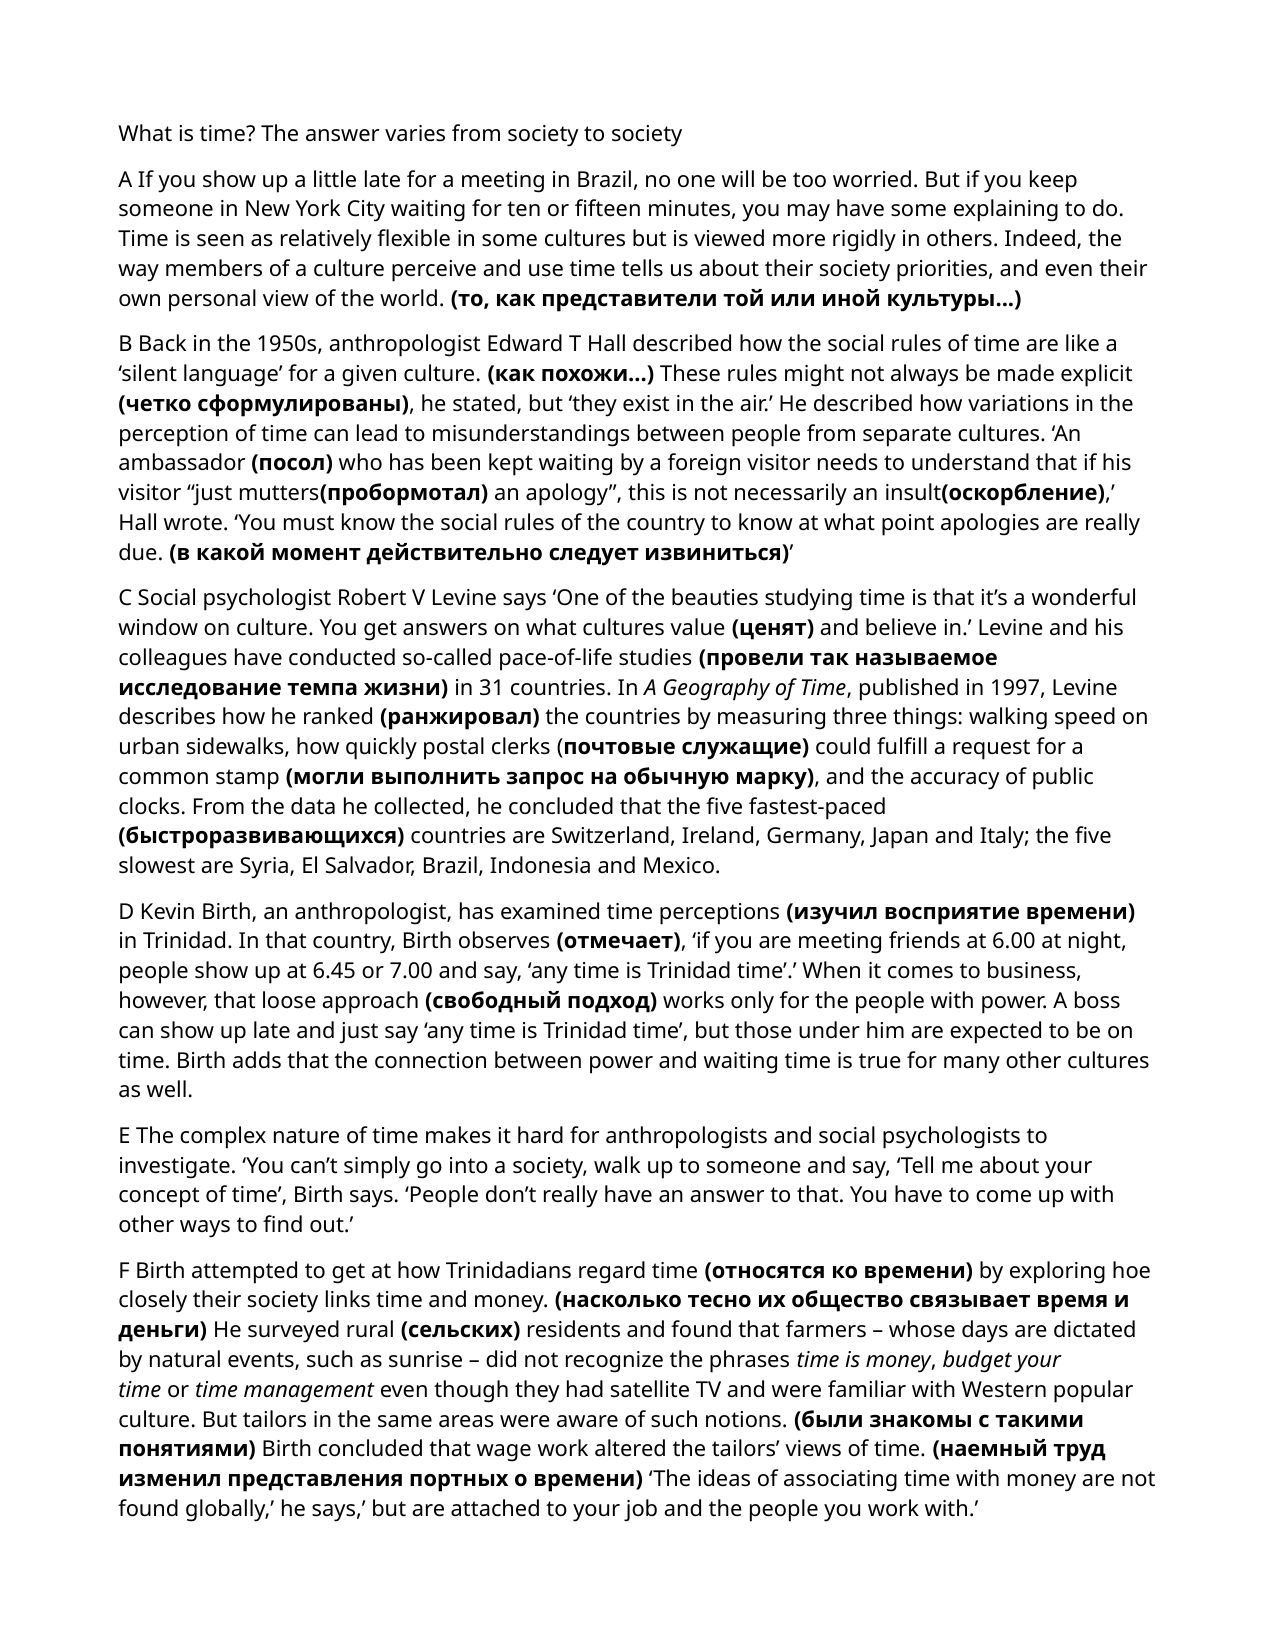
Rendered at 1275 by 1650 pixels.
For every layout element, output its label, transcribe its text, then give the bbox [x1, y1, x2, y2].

text F Birth attempted to get at how Trinidadians regard time (относятся ко времени) by exploring hoe closely their society links time and money. (насколько тесно их общество связывает время и деньги) He surveyed rural (сельских) residents and found that farmers – whose days are dictated by natural events, such as sunrise – did not recognize the phrases time is money, budget your time or time management even though they had satellite TV and were familiar with Western popular culture. But tailors in the same areas were aware of such notions. (были знакомы с такими понятиями) Birth concluded that wage work altered the tailors’ views of time. (наемный труд изменил представления портных о времени) ‘The ideas of associating time with money are not found globally,’ he says,’ but are attached to your job and the people you work with.’ [118, 1254, 1157, 1523]
text B Back in the 1950s, anthropologist Edward T Hall described how the social rules of time are like a ‘silent language’ for a given culture. (как похожи...) These rules might not always be made explicit (четко сформулированы), he stated, but ‘they exist in the air.’ He described how variations in the perception of time can lead to misunderstandings between people from separate cultures. ‘An ambassador (посол) who has been kept waiting by a foreign visitor needs to understand that if his visitor “just mutters(пробормотал) an apology”, this is not necessarily an insult(оскорбление),’ Hall wrote. ‘You must know the social rules of the country to know at what point apologies are really due. (в какой момент действительно следует извиниться)’ [118, 328, 1157, 566]
text C Social psychologist Robert V Levine says ‘One of the beauties studying time is that it’s a wonderful window on culture. You get answers on what cultures value (ценят) and believe in.’ Levine and his colleagues have conducted so-called pace-of-life studies (провели так называемое исследование темпа жизни) in 31 countries. In A Geography of Time, published in 1997, Levine describes how he ranked (ранжировал) the countries by measuring three things: walking speed on urban sidewalks, how quickly postal clerks (почтовые служащие) could fulfill a request for a common stamp (могли выполнить запрос на обычную марку), and the accuracy of public clocks. From the data he collected, he concluded that the five fastest-paced (быстроразвивающихся) countries are Switzerland, Ireland, Germany, Japan and Italy; the five slowest are Syria, El Salvador, Brazil, Indonesia and Mexico. [118, 582, 1157, 880]
text D Kevin Birth, an anthropologist, has examined time perceptions (изучил восприятие времени) in Trinidad. In that country, Birth observes (отмечает), ‘if you are meeting friends at 6.00 at night, people show up at 6.45 or 7.00 and say, ‘any time is Trinidad time’.’ When it comes to business, however, that loose approach (свободный подход) works only for the people with power. A boss can show up late and just say ‘any time is Trinidad time’, but those under him are expected to be on time. Birth adds that the connection between power and waiting time is true for many other cultures as well. [118, 896, 1157, 1104]
text A If you show up a little late for a meeting in Brazil, no one will be too worried. But if you keep someone in New York City waiting for ten or fifteen minutes, you may have some explaining to do. Time is seen as relatively flexible in some cultures but is viewed more rigidly in others. Indeed, the way members of a culture perceive and use time tells us about their society priorities, and even their own personal view of the world. (то, как представители той или иной культуры...) [118, 163, 1157, 312]
text E The complex nature of time makes it hard for anthropologists and social psychologists to investigate. ‘You can’t simply go into a society, walk up to someone and say, ‘Tell me about your concept of time’, Birth says. ‘People don’t really have an answer to that. You have to come up with other ways to find out.’ [118, 1120, 1157, 1239]
text What is time? The answer varies from society to society [118, 118, 1157, 148]
